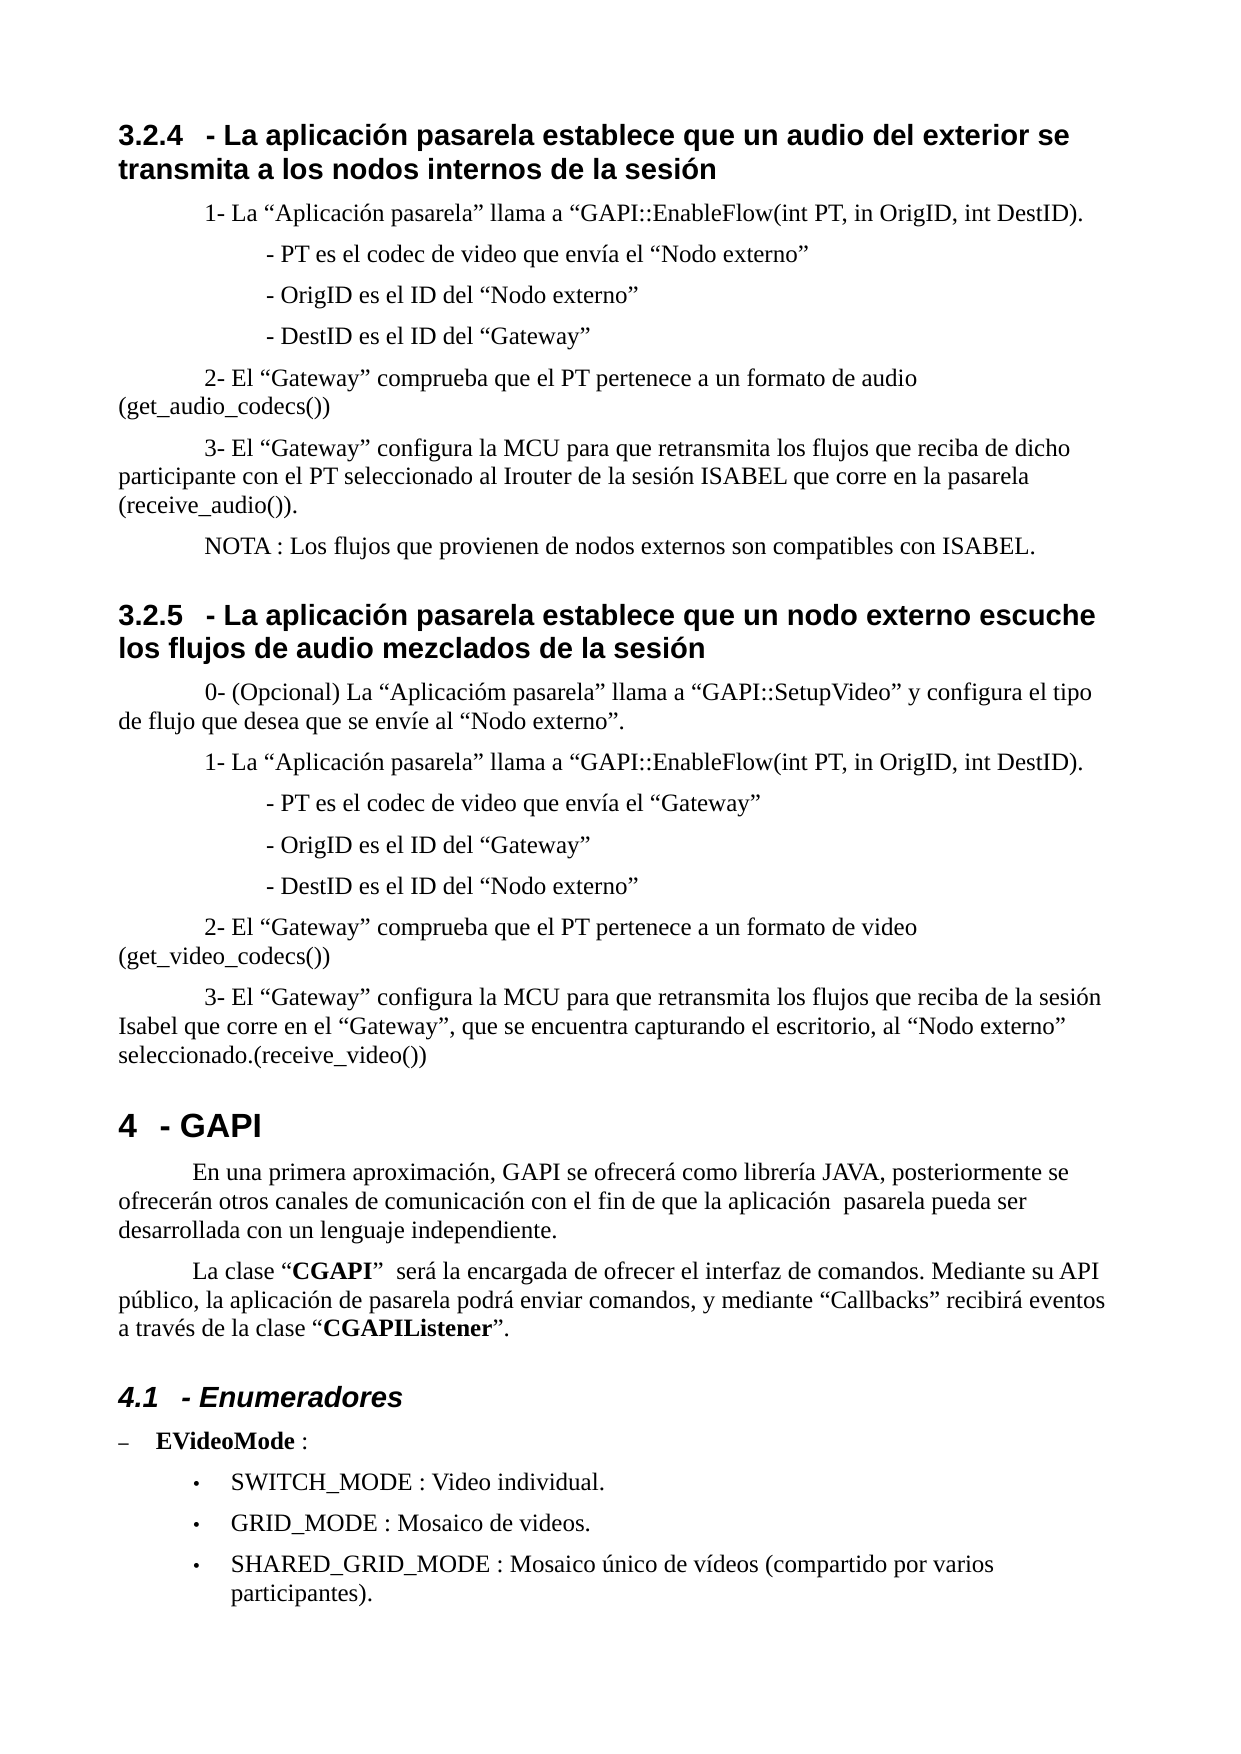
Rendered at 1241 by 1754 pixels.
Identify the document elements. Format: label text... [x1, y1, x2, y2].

text 3- El “Gateway” configura la MCU para que retransmita los flujos que reciba de dicho participante con el PT seleccionado al Irouter de la sesión ISABEL que corre en la pasarela (receive_audio()). [118, 433, 1122, 519]
subtitle - Enumeradores [118, 1380, 1122, 1413]
text 2- El “Gateway” comprueba que el PT pertenece a un formato de audio (get_audio_codecs()) [118, 363, 1122, 420]
text La clase “CGAPI” será la encargada de ofrecer el interfaz de comandos. Mediante su API público, la aplicación de pasarela podrá enviar comandos, y mediante “Callbacks” recibirá eventos a través de la clase “CGAPIListener”. [118, 1256, 1122, 1342]
text 3- El “Gateway” configura la MCU para que retransmita los flujos que reciba de la sesión Isabel que corre en el “Gateway”, que se encuentra capturando el escritorio, al “Nodo externo” seleccionado.(receive_video()) [118, 982, 1122, 1068]
text - OrigID es el ID del “Gateway” [118, 830, 1122, 858]
text - DestID es el ID del “Gateway” [118, 321, 1122, 350]
subtitle - La aplicación pasarela establece que un nodo externo escuche los flujos de audio mezclados de la sesión [118, 598, 1122, 665]
text - OrigID es el ID del “Nodo externo” [118, 280, 1122, 309]
list EVideoMode : [118, 1426, 1122, 1454]
text En una primera aproximación, GAPI se ofrecerá como librería JAVA, posteriormente se ofrecerán otros canales de comunicación con el fin de que la aplicación pasarela pueda ser desarrollada con un lenguaje independiente. [118, 1157, 1122, 1243]
subtitle - La aplicación pasarela establece que un audio del exterior se transmita a los nodos internos de la sesión [118, 118, 1122, 185]
text NOTA : Los flujos que provienen de nodos externos son compatibles con ISABEL. [118, 531, 1122, 560]
list SHARED_GRID_MODE : Mosaico único de vídeos (compartido por varios participantes). [193, 1549, 1122, 1607]
subtitle - GAPI [118, 1106, 1122, 1145]
list GRID_MODE : Mosaico de videos. [193, 1508, 1122, 1537]
text - PT es el codec de video que envía el “Nodo externo” [118, 239, 1122, 268]
text 1- La “Aplicación pasarela” llama a “GAPI::EnableFlow(int PT, in OrigID, int DestID). [118, 747, 1122, 776]
text - DestID es el ID del “Nodo externo” [118, 871, 1122, 900]
text 0- (Opcional) La “Aplicacióm pasarela” llama a “GAPI::SetupVideo” y configura el tipo de flujo que desea que se envíe al “Nodo externo”. [118, 677, 1122, 735]
list SWITCH_MODE : Video individual. [193, 1467, 1122, 1496]
text 2- El “Gateway” comprueba que el PT pertenece a un formato de video (get_video_codecs()) [118, 912, 1122, 970]
text - PT es el codec de video que envía el “Gateway” [118, 788, 1122, 817]
text 1- La “Aplicación pasarela” llama a “GAPI::EnableFlow(int PT, in OrigID, int DestID). [118, 198, 1122, 226]
